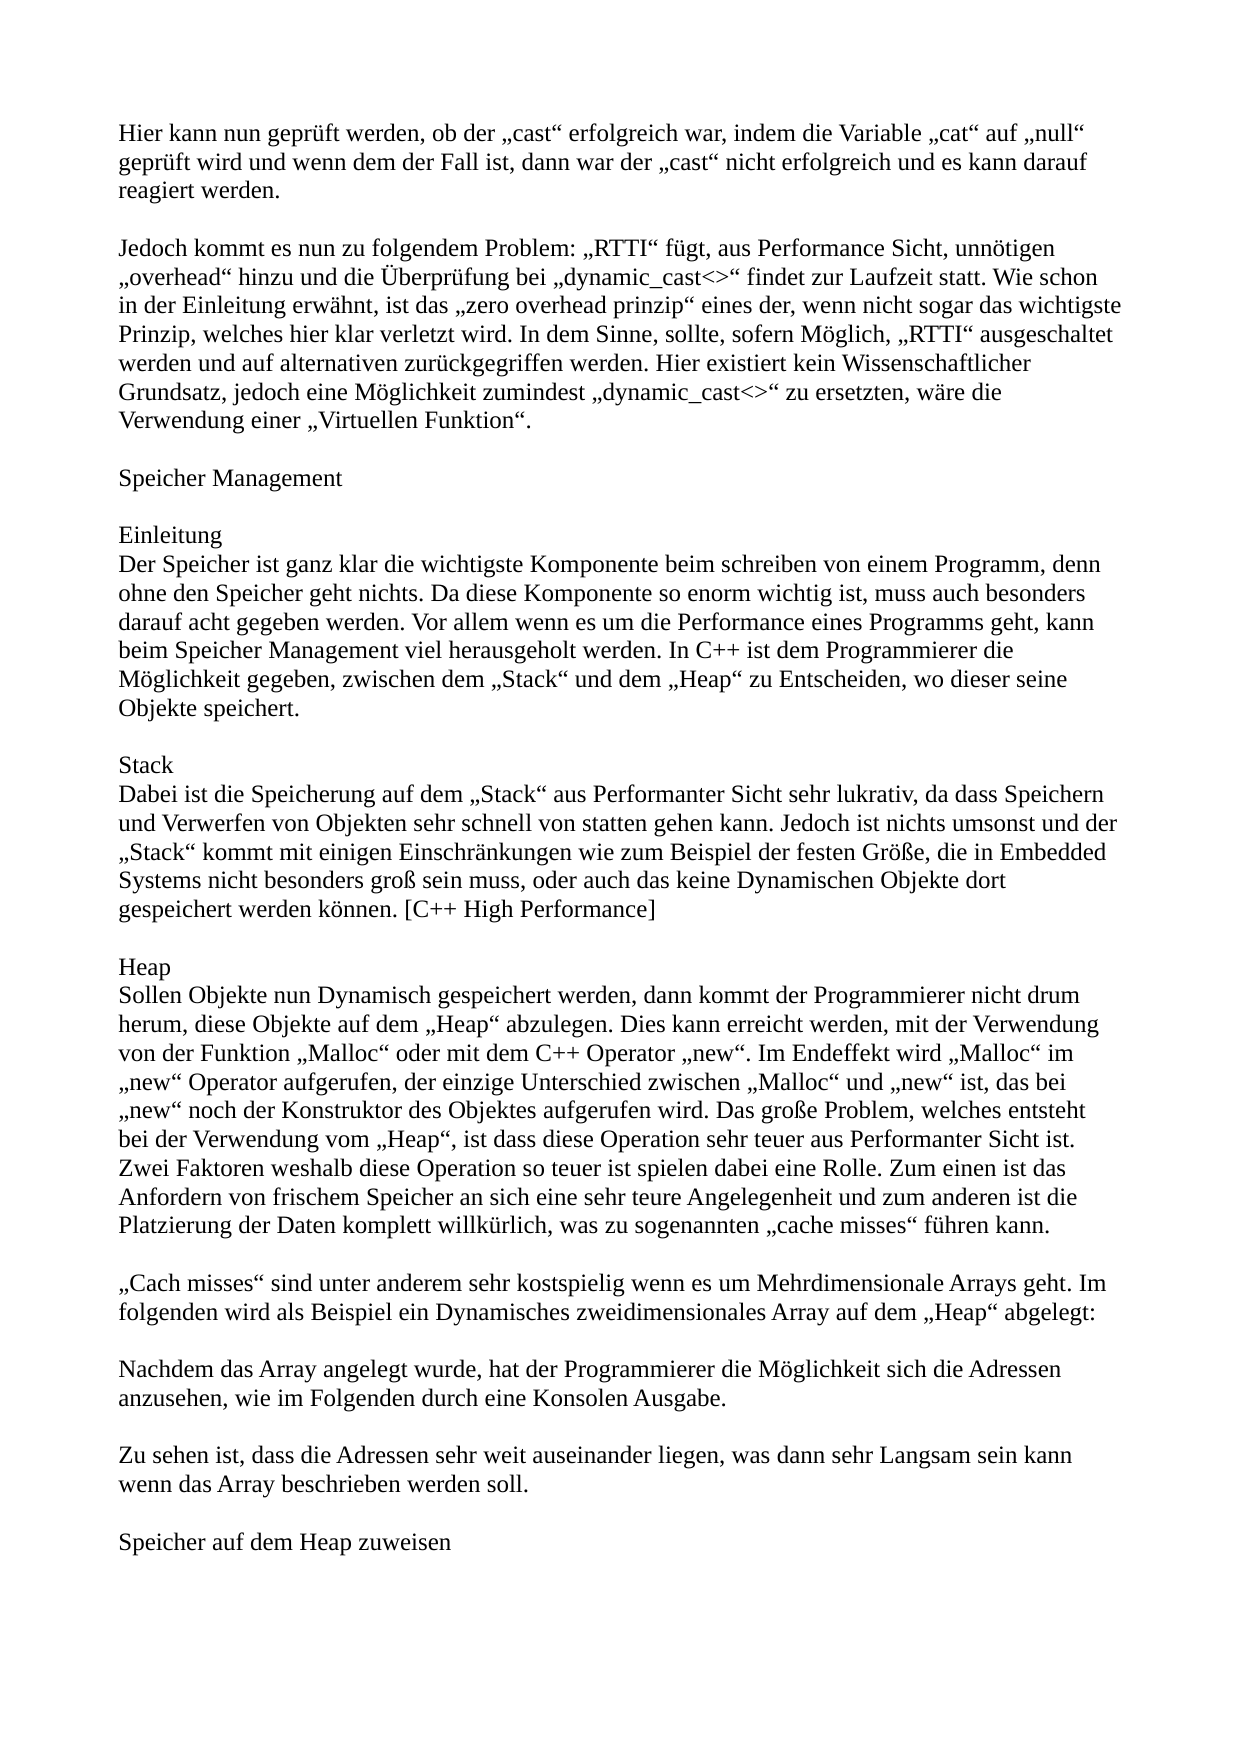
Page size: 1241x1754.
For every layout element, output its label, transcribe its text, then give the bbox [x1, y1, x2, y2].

text Hier kann nun geprüft werden, ob der „cast“ erfolgreich war, indem die Variable „cat“ auf „null“ geprüft wird und wenn dem der Fall ist, dann war der „cast“ nicht erfolgreich und es kann darauf reagiert werden. [118, 118, 1122, 204]
text Sollen Objekte nun Dynamisch gespeichert werden, dann kommt der Programmierer nicht drum herum, diese Objekte auf dem „Heap“ abzulegen. Dies kann erreicht werden, mit der Verwendung von der Funktion „Malloc“ oder mit dem C++ Operator „new“. Im Endeffekt wird „Malloc“ im „new“ Operator aufgerufen, der einzige Unterschied zwischen „Malloc“ und „new“ ist, das bei „new“ noch der Konstruktor des Objektes aufgerufen wird. Das große Problem, welches entsteht bei der Verwendung vom „Heap“, ist dass diese Operation sehr teuer aus Performanter Sicht ist. Zwei Faktoren weshalb diese Operation so teuer ist spielen dabei eine Rolle. Zum einen ist das Anfordern von frischem Speicher an sich eine sehr teure Angelegenheit und zum anderen ist die Platzierung der Daten komplett willkürlich, was zu sogenannten „cache misses“ führen kann. [118, 981, 1122, 1239]
text Speicher Management [118, 463, 1122, 492]
text Nachdem das Array angelegt wurde, hat der Programmierer die Möglichkeit sich die Adressen anzusehen, wie im Folgenden durch eine Konsolen Ausgabe. [118, 1354, 1122, 1412]
text Zu sehen ist, dass die Adressen sehr weit auseinander liegen, was dann sehr Langsam sein kann wenn das Array beschrieben werden soll. [118, 1441, 1122, 1498]
text Dabei ist die Speicherung auf dem „Stack“ aus Performanter Sicht sehr lukrativ, da dass Speichern und Verwerfen von Objekten sehr schnell von statten gehen kann. Jedoch ist nichts umsonst und der „Stack“ kommt mit einigen Einschränkungen wie zum Beispiel der festen Größe, die in Embedded Systems nicht besonders groß sein muss, oder auch das keine Dynamischen Objekte dort gespeichert werden können. [C++ High Performance] [118, 779, 1122, 923]
text Jedoch kommt es nun zu folgendem Problem: „RTTI“ fügt, aus Performance Sicht, unnötigen „overhead“ hinzu und die Überprüfung bei „dynamic_cast<>“ findet zur Laufzeit statt. Wie schon in der Einleitung erwähnt, ist das „zero overhead prinzip“ eines der, wenn nicht sogar das wichtigste Prinzip, welches hier klar verletzt wird. In dem Sinne, sollte, sofern Möglich, „RTTI“ ausgeschaltet werden und auf alternativen zurückgegriffen werden. Hier existiert kein Wissenschaftlicher Grundsatz, jedoch eine Möglichkeit zumindest „dynamic_cast<>“ zu ersetzten, wäre die Verwendung einer „Virtuellen Funktion“. [118, 233, 1122, 434]
text Stack [118, 751, 1122, 779]
text „Cach misses“ sind unter anderem sehr kostspielig wenn es um Mehrdimensionale Arrays geht. Im folgenden wird als Beispiel ein Dynamisches zweidimensionales Array auf dem „Heap“ abgelegt: [118, 1268, 1122, 1326]
text Speicher auf dem Heap zuweisen [118, 1527, 1122, 1556]
text Der Speicher ist ganz klar die wichtigste Komponente beim schreiben von einem Programm, denn ohne den Speicher geht nichts. Da diese Komponente so enorm wichtig ist, muss auch besonders darauf acht gegeben werden. Vor allem wenn es um die Performance eines Programms geht, kann beim Speicher Management viel herausgeholt werden. In C++ ist dem Programmierer die Möglichkeit gegeben, zwischen dem „Stack“ und dem „Heap“ zu Entscheiden, wo dieser seine Objekte speichert. [118, 549, 1122, 722]
text Heap [118, 952, 1122, 981]
text Einleitung [118, 521, 1122, 549]
